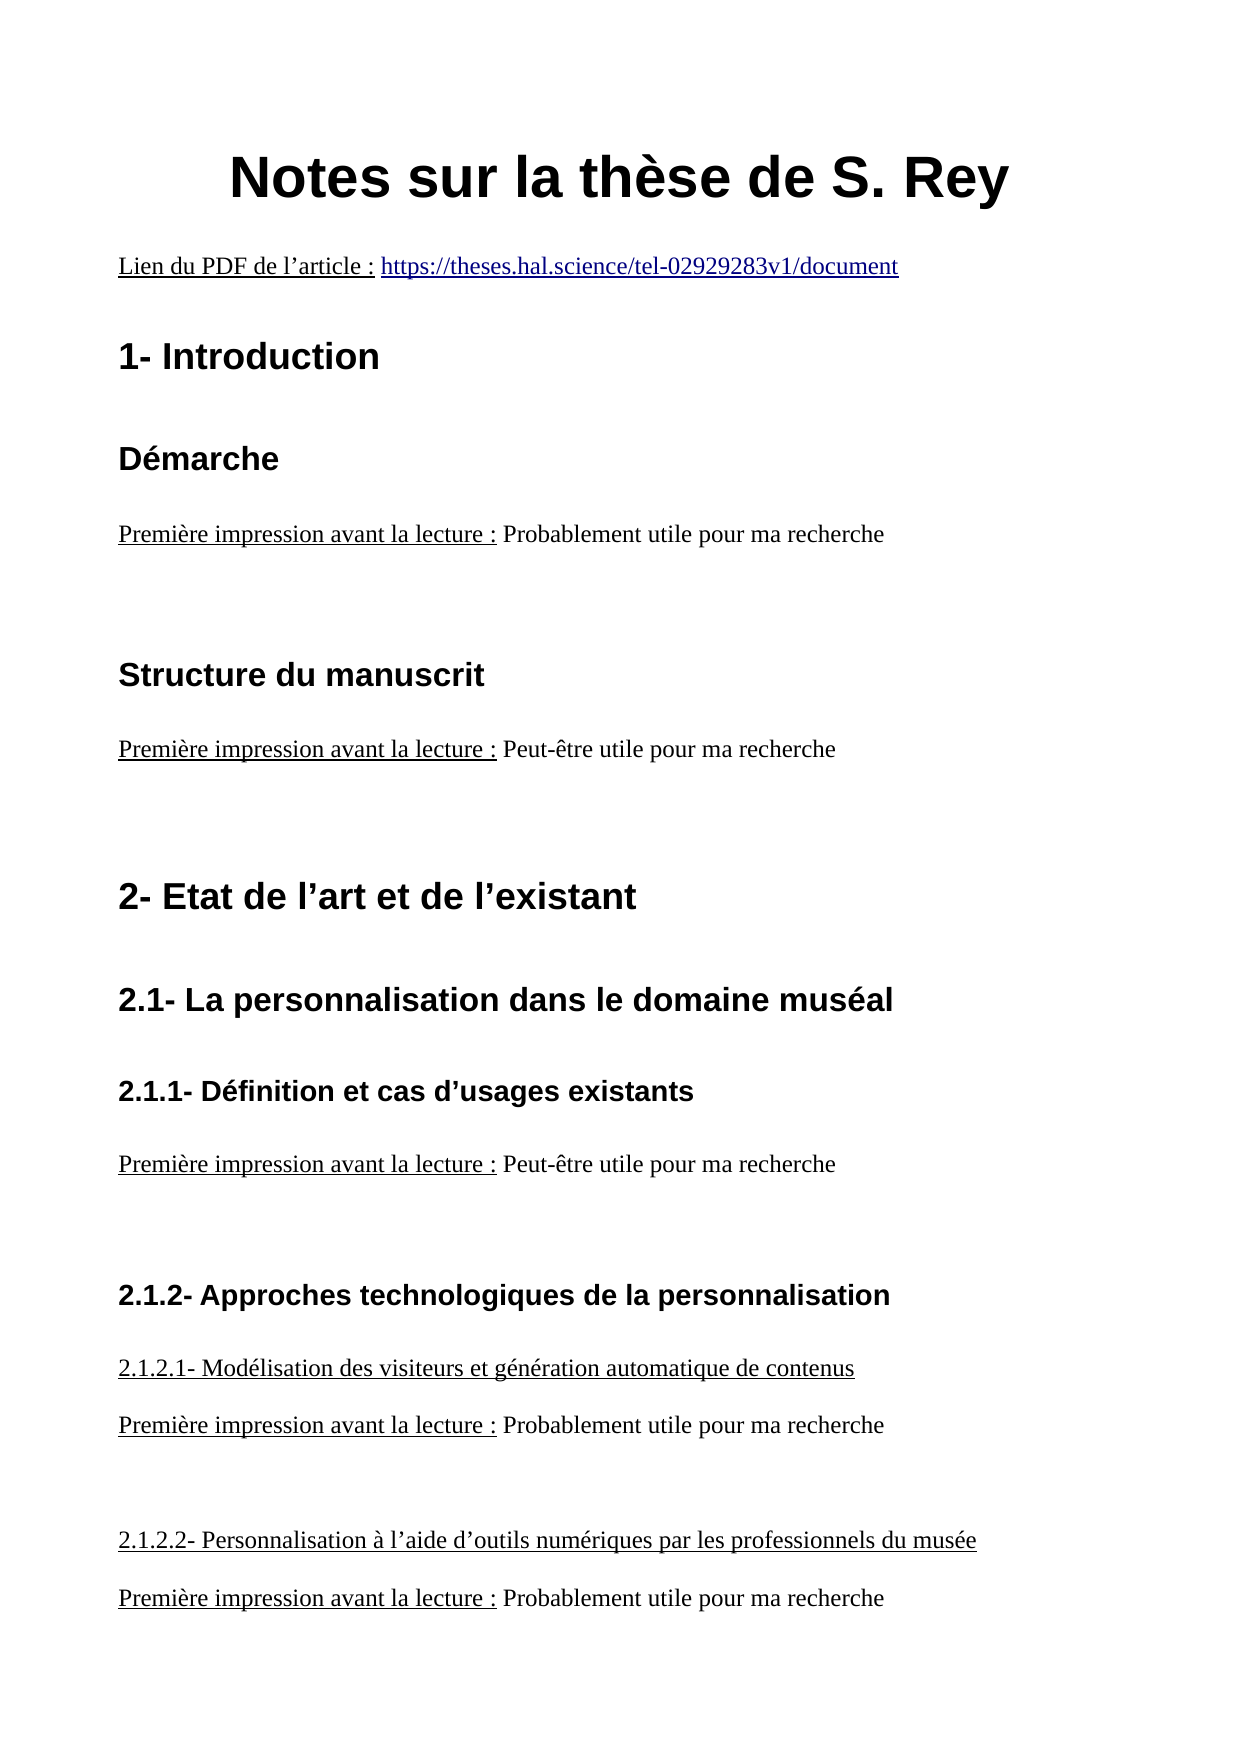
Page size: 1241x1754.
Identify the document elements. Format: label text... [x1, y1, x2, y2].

subtitle Structure du manuscrit [118, 655, 1122, 693]
text Première impression avant la lecture : Probablement utile pour ma recherche [118, 1411, 1122, 1439]
text 2.1.2.2- Personnalisation à l’aide d’outils numériques par les professionnels du musée [118, 1526, 1122, 1554]
title Notes sur la thèse de S. Rey [118, 143, 1122, 210]
subtitle 2.1.1- Définition et cas d’usages existants [118, 1074, 1122, 1107]
text Première impression avant la lecture : Peut-être utile pour ma recherche [118, 1149, 1122, 1177]
subtitle 1- Introduction [118, 334, 1122, 377]
subtitle 2.1- La personnalisation dans le domaine muséal [118, 979, 1122, 1018]
text Première impression avant la lecture : Probablement utile pour ma recherche [118, 519, 1122, 548]
subtitle Démarche [118, 439, 1122, 478]
subtitle 2.1.2- Approches technologiques de la personnalisation [118, 1278, 1122, 1312]
text Première impression avant la lecture : Peut-être utile pour ma recherche [118, 734, 1122, 763]
text Première impression avant la lecture : Probablement utile pour ma recherche [118, 1583, 1122, 1612]
subtitle 2- Etat de l’art et de l’existant [118, 874, 1122, 917]
text Lien du PDF de l’article : https://theses.hal.science/tel-02929283v1/document [118, 251, 1122, 280]
text 2.1.2.1- Modélisation des visiteurs et génération automatique de contenus [118, 1353, 1122, 1382]
